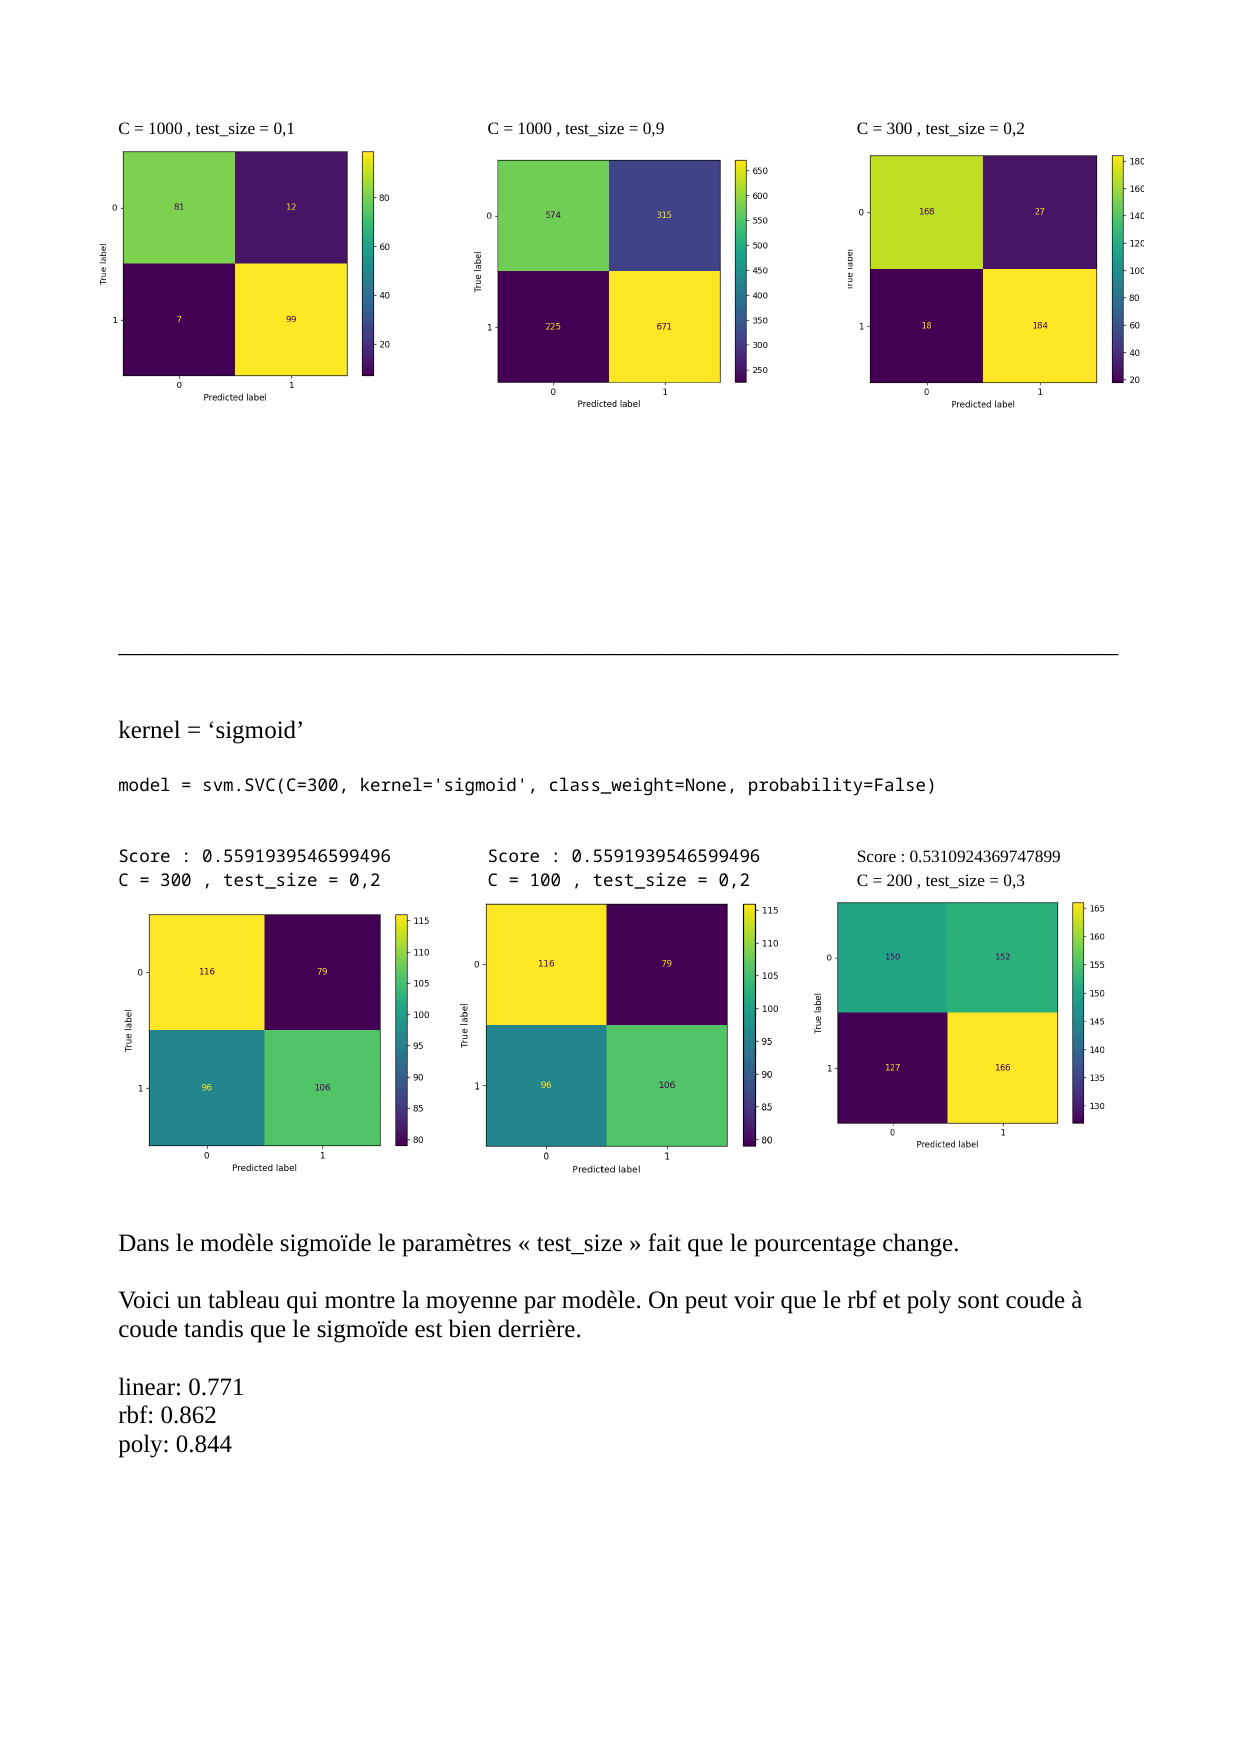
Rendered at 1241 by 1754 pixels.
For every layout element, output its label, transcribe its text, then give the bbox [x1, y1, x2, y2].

text C = 300 , test_size = 0,2 C = 100 , test_size = 0,2 C = 200 , test_size = 0,3 [118, 868, 1122, 892]
text model = svm.SVC(C=300, kernel='sigmoid', class_weight=None, probability=False) [118, 773, 1122, 796]
text Score : 0.5591939546599496 Score : 0.5591939546599496 Score : 0.5310924369747899 [118, 844, 1122, 868]
picture [471, 155, 771, 408]
picture [121, 904, 432, 1175]
picture [847, 150, 1144, 410]
text C = 1000 , test_size = 0,1 C = 1000 , test_size = 0,9 C = 300 , test_size = 0,2 [118, 118, 1122, 138]
picture [460, 893, 779, 1175]
text kernel = ‘sigmoid’ [118, 715, 1122, 744]
text ________________________________________________________________________________ [118, 629, 1122, 658]
picture [813, 895, 1105, 1148]
text poly: 0.844 [118, 1429, 1122, 1458]
text Dans le modèle sigmoïde le paramètres « test_size » fait que le pourcentage change. [118, 1228, 1122, 1257]
text rbf: 0.862 [118, 1401, 1122, 1429]
text linear: 0.771 [118, 1372, 1122, 1401]
text Voici un tableau qui montre la moyenne par modèle. On peut voir que le rbf et poly sont coude à coude tandis que le sigmoïde est bien derrière. [118, 1286, 1122, 1343]
picture [90, 147, 392, 402]
